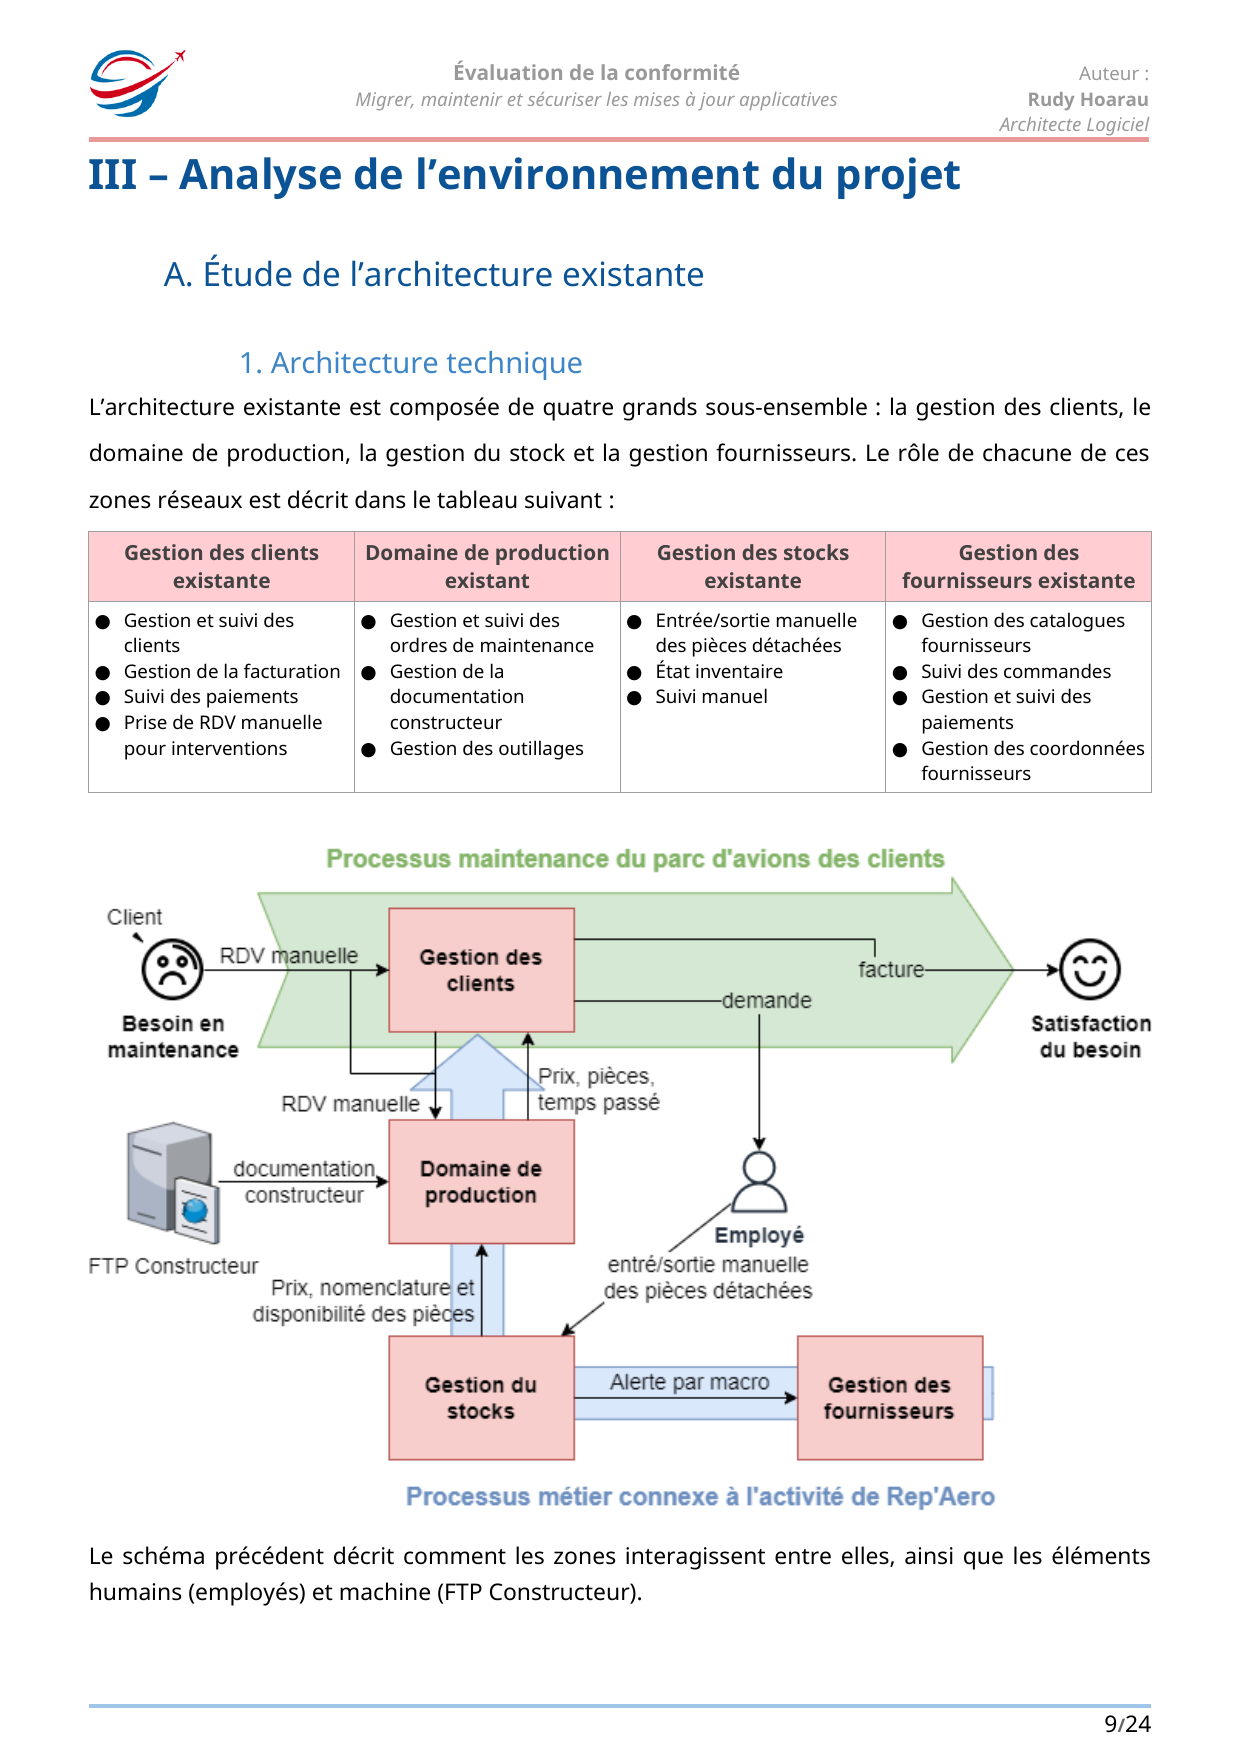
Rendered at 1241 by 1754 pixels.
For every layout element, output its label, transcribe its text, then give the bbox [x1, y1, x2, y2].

table_header Domaine de production existant [355, 532, 620, 601]
table_header Gestion des stocks existante [621, 532, 885, 601]
subtitle III – Analyse de l’environnement du projet [88, 144, 1152, 201]
table_cell Gestion et suivi des ordres de maintenance Gestion de la documentation constructeur Gestion des outillages [355, 602, 620, 792]
table_header Gestion des clients existante [89, 532, 354, 601]
table_cell Gestion et suivi des clients Gestion de la facturation Suivi des paiements Prise de RDV manuelle pour interventions [89, 602, 354, 792]
table_cell Gestion des catalogues fournisseurs Suivi des commandes Gestion et suivi des paiements Gestion des coordonnées fournisseurs [886, 602, 1151, 792]
table_cell Entrée/sortie manuelle des pièces détachées État inventaire Suivi manuel [621, 602, 885, 792]
subtitle A. Étude de l’architecture existante [163, 251, 1152, 297]
text Le schéma précédent décrit comment les zones interagissent entre elles, ainsi que les éléments humains (employés) et machine (FTP Constructeur). [88, 1539, 1152, 1607]
text L’architecture existante est composée de quatre grands sous-ensemble : la gestion des clients, le domaine de production, la gestion du stock et la gestion fournisseurs. Le rôle de chacune de ces zones réseaux est décrit dans le tableau suivant : [88, 391, 1152, 516]
picture [88, 843, 1152, 1521]
picture [88, 46, 188, 123]
table_header Gestion des fournisseurs existante [886, 532, 1151, 601]
subtitle 1. Architecture technique [163, 342, 1152, 382]
